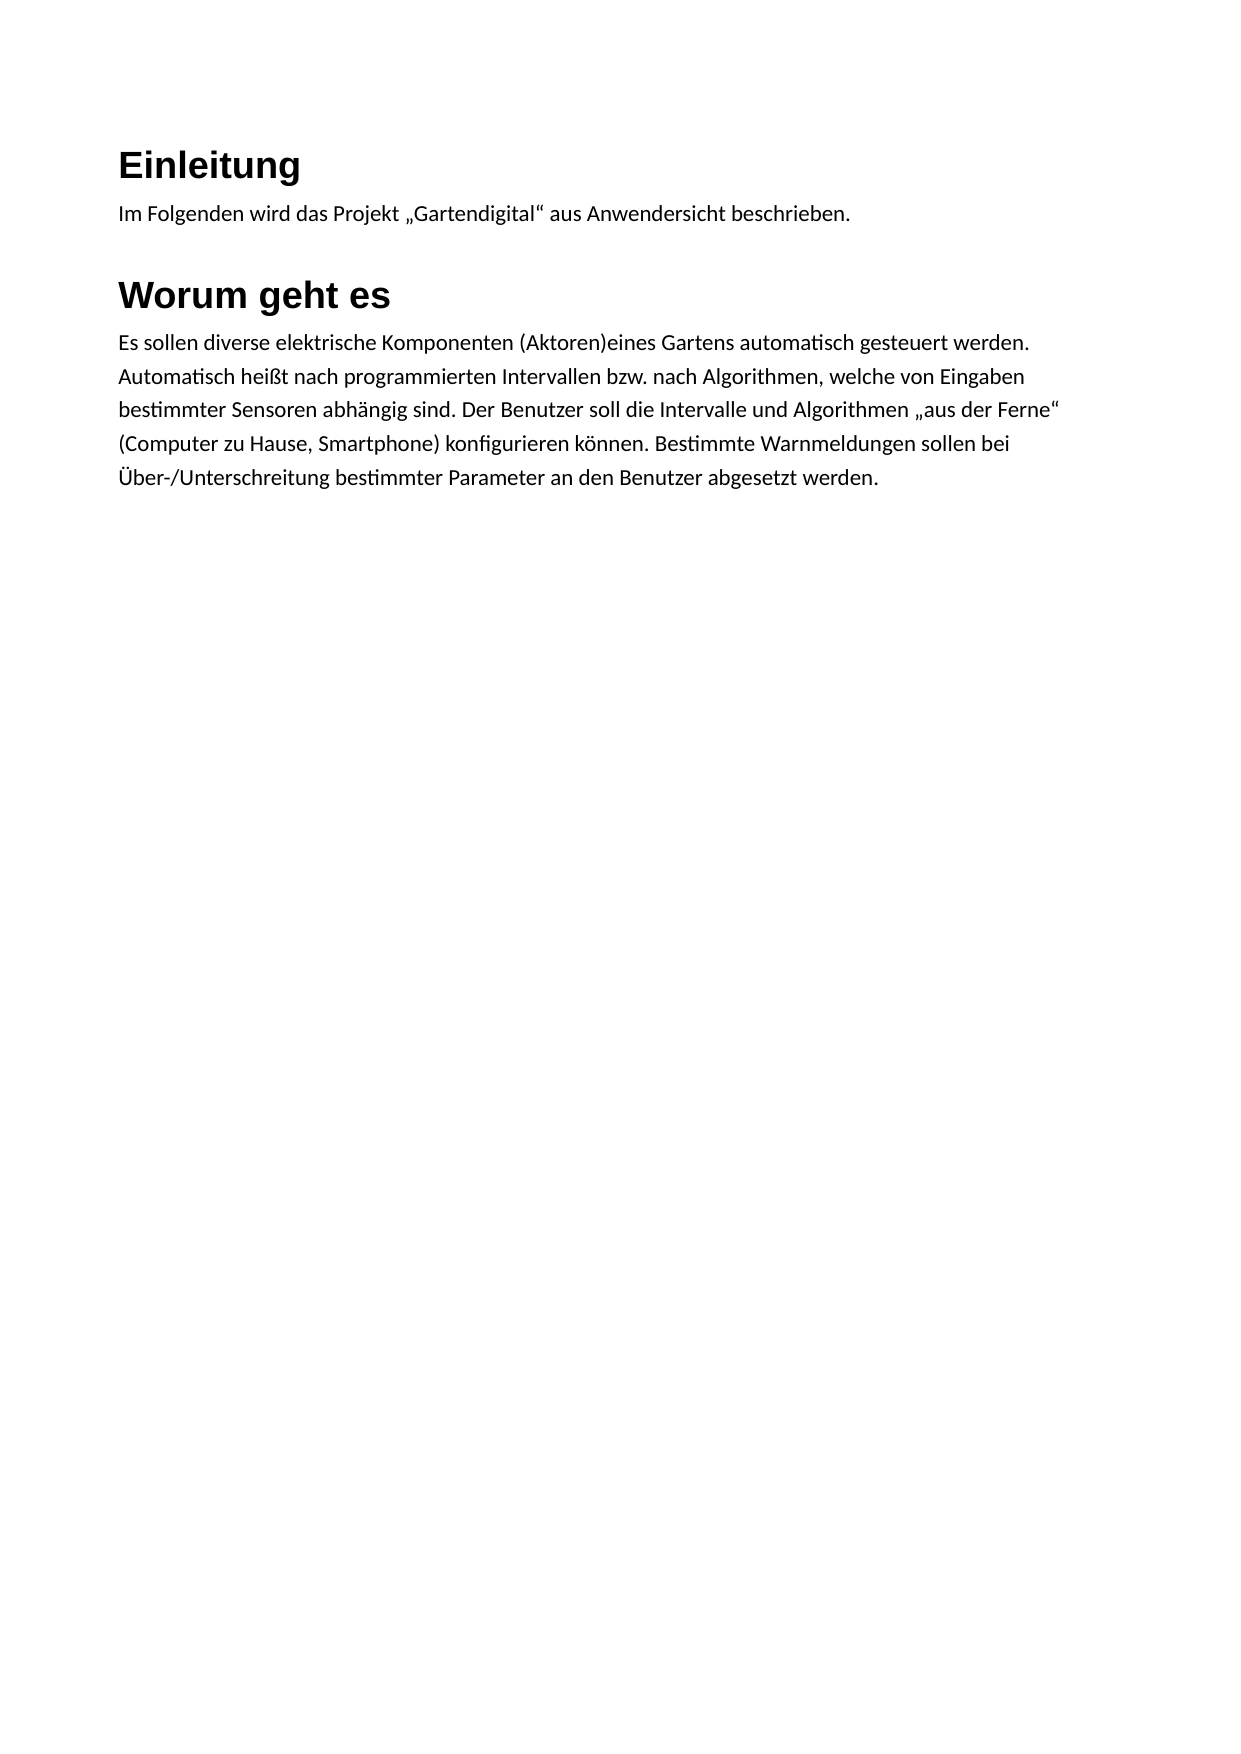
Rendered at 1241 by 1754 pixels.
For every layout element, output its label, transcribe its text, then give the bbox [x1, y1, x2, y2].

text Es sollen diverse elektrische Komponenten (Aktoren)eines Gartens automatisch gesteuert werden. Automatisch heißt nach programmierten Intervallen bzw. nach Algorithmen, welche von Eingaben bestimmter Sensoren abhängig sind. Der Benutzer soll die Intervalle und Algorithmen „aus der Ferne“ (Computer zu Hause, Smartphone) konfigurieren können. Bestimmte Warnmeldungen sollen bei Über-/Unterschreitung bestimmter Parameter an den Benutzer abgesetzt werden. [118, 328, 1122, 491]
text Im Folgenden wird das Projekt „Gartendigital“ aus Anwendersicht beschrieben. [118, 199, 1122, 227]
subtitle Worum geht es [118, 272, 1122, 316]
subtitle Einleitung [118, 143, 1122, 187]
